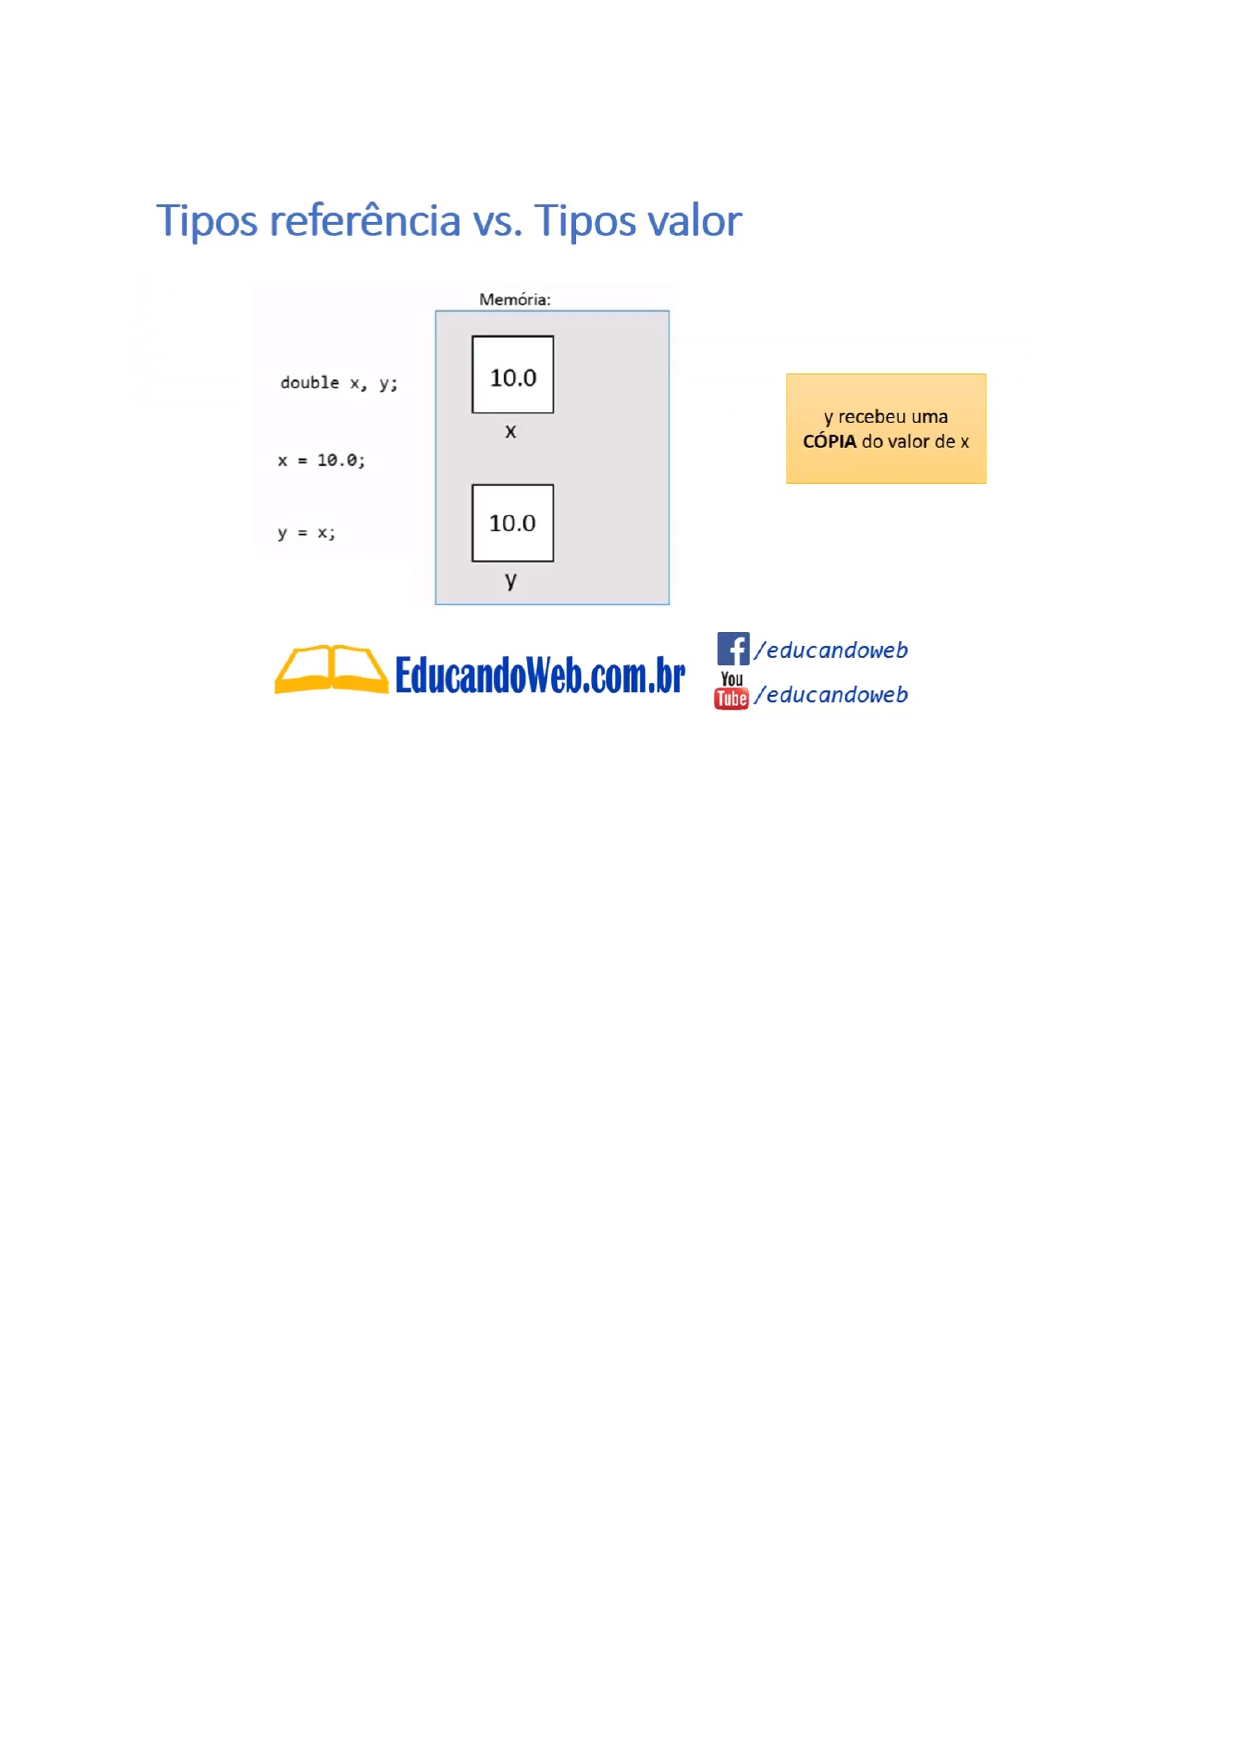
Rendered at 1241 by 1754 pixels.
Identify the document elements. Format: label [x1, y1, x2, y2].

picture [118, 146, 1123, 723]
